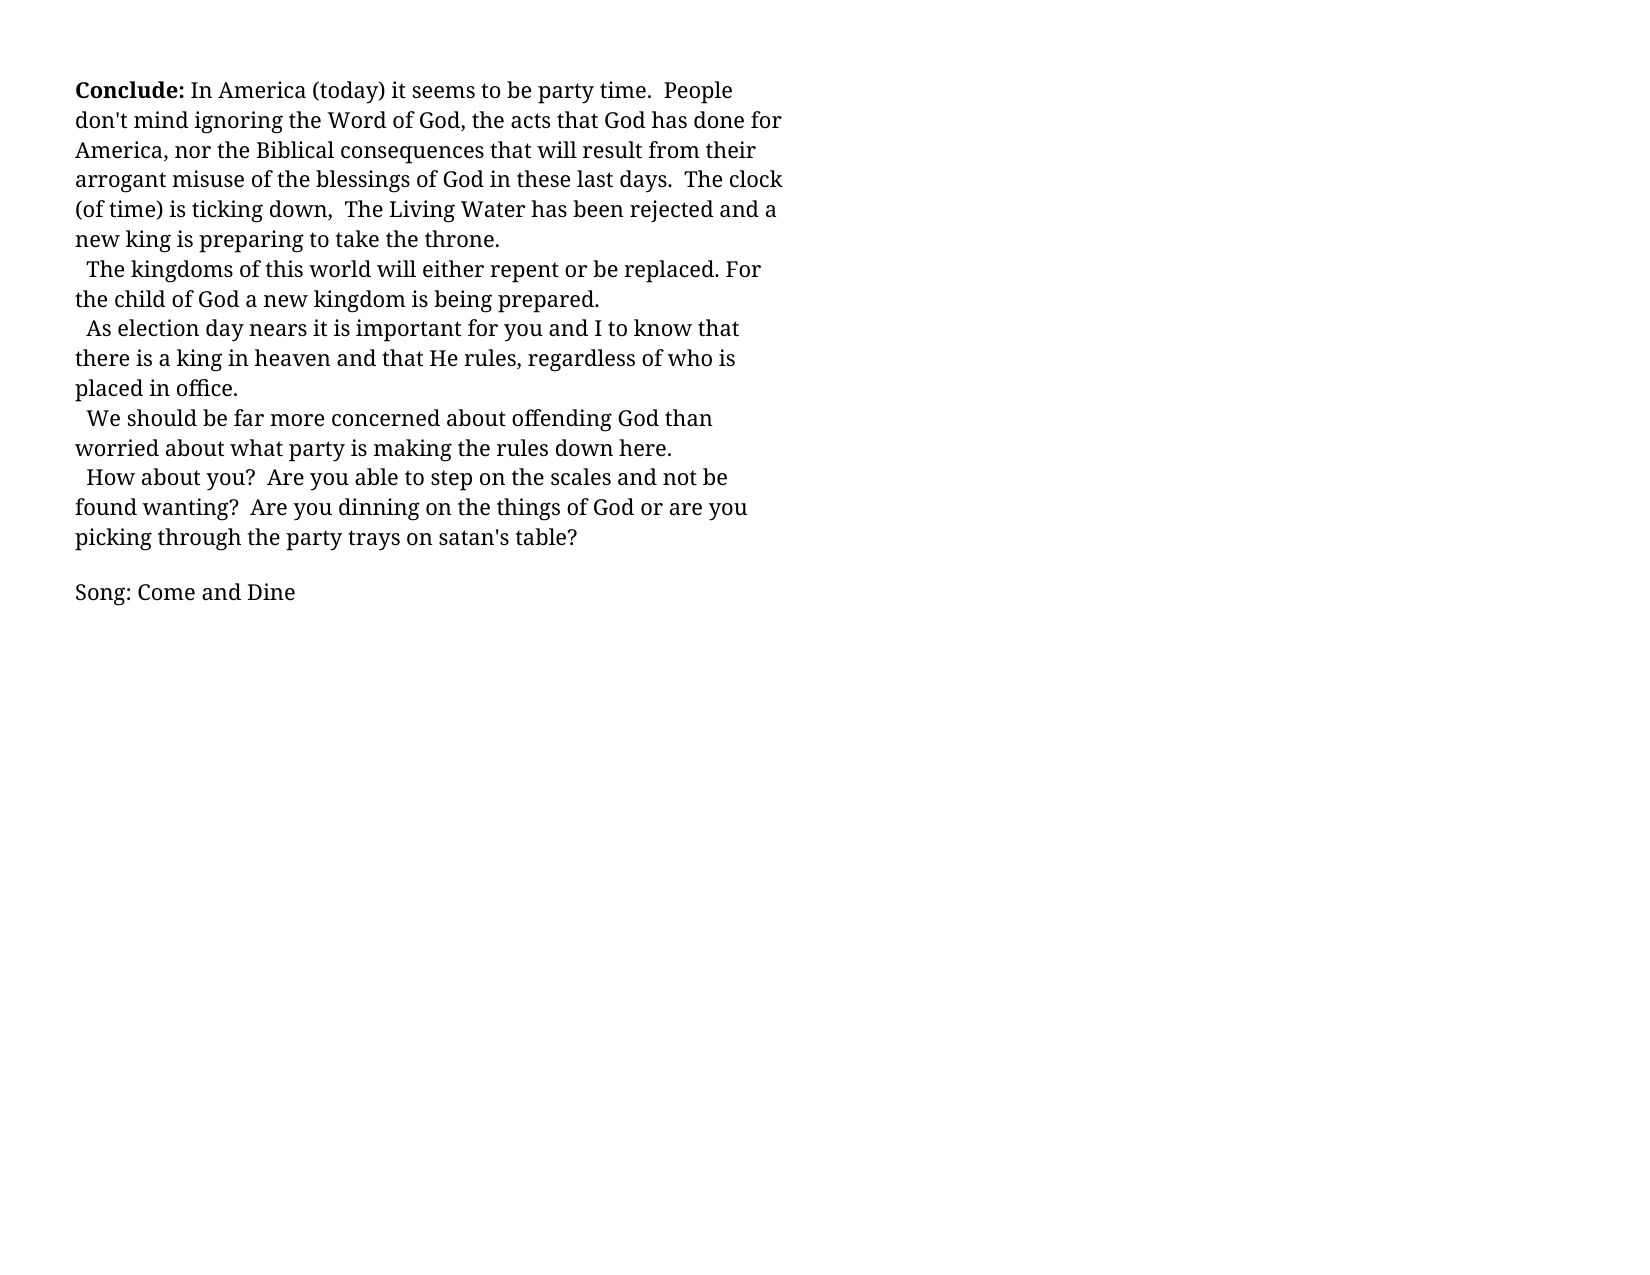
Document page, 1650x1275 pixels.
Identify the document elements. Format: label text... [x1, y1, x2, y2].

text Conclude: In America (today) it seems to be party time. People don't mind ignoring the Word of God, the acts that God has done for America, nor the Biblical consequences that will result from their arrogant misuse of the blessings of God in these last days. The clock (of time) is ticking down, The Living Water has been rejected and a new king is preparing to take the throne. [75, 75, 787, 254]
text How about you? Are you able to step on the scales and not be found wanting? Are you dinning on the things of God or are you picking through the party trays on satan's table? [75, 462, 787, 552]
text The kingdoms of this world will either repent or be replaced. For the child of God a new kingdom is being prepared. [75, 254, 787, 313]
text Song: Come and Dine [75, 577, 787, 607]
text As election day nears it is important for you and I to know that there is a king in heaven and that He rules, regardless of who is placed in office. [75, 313, 787, 403]
text We should be far more concerned about offending God than worried about what party is making the rules down here. [75, 403, 787, 462]
